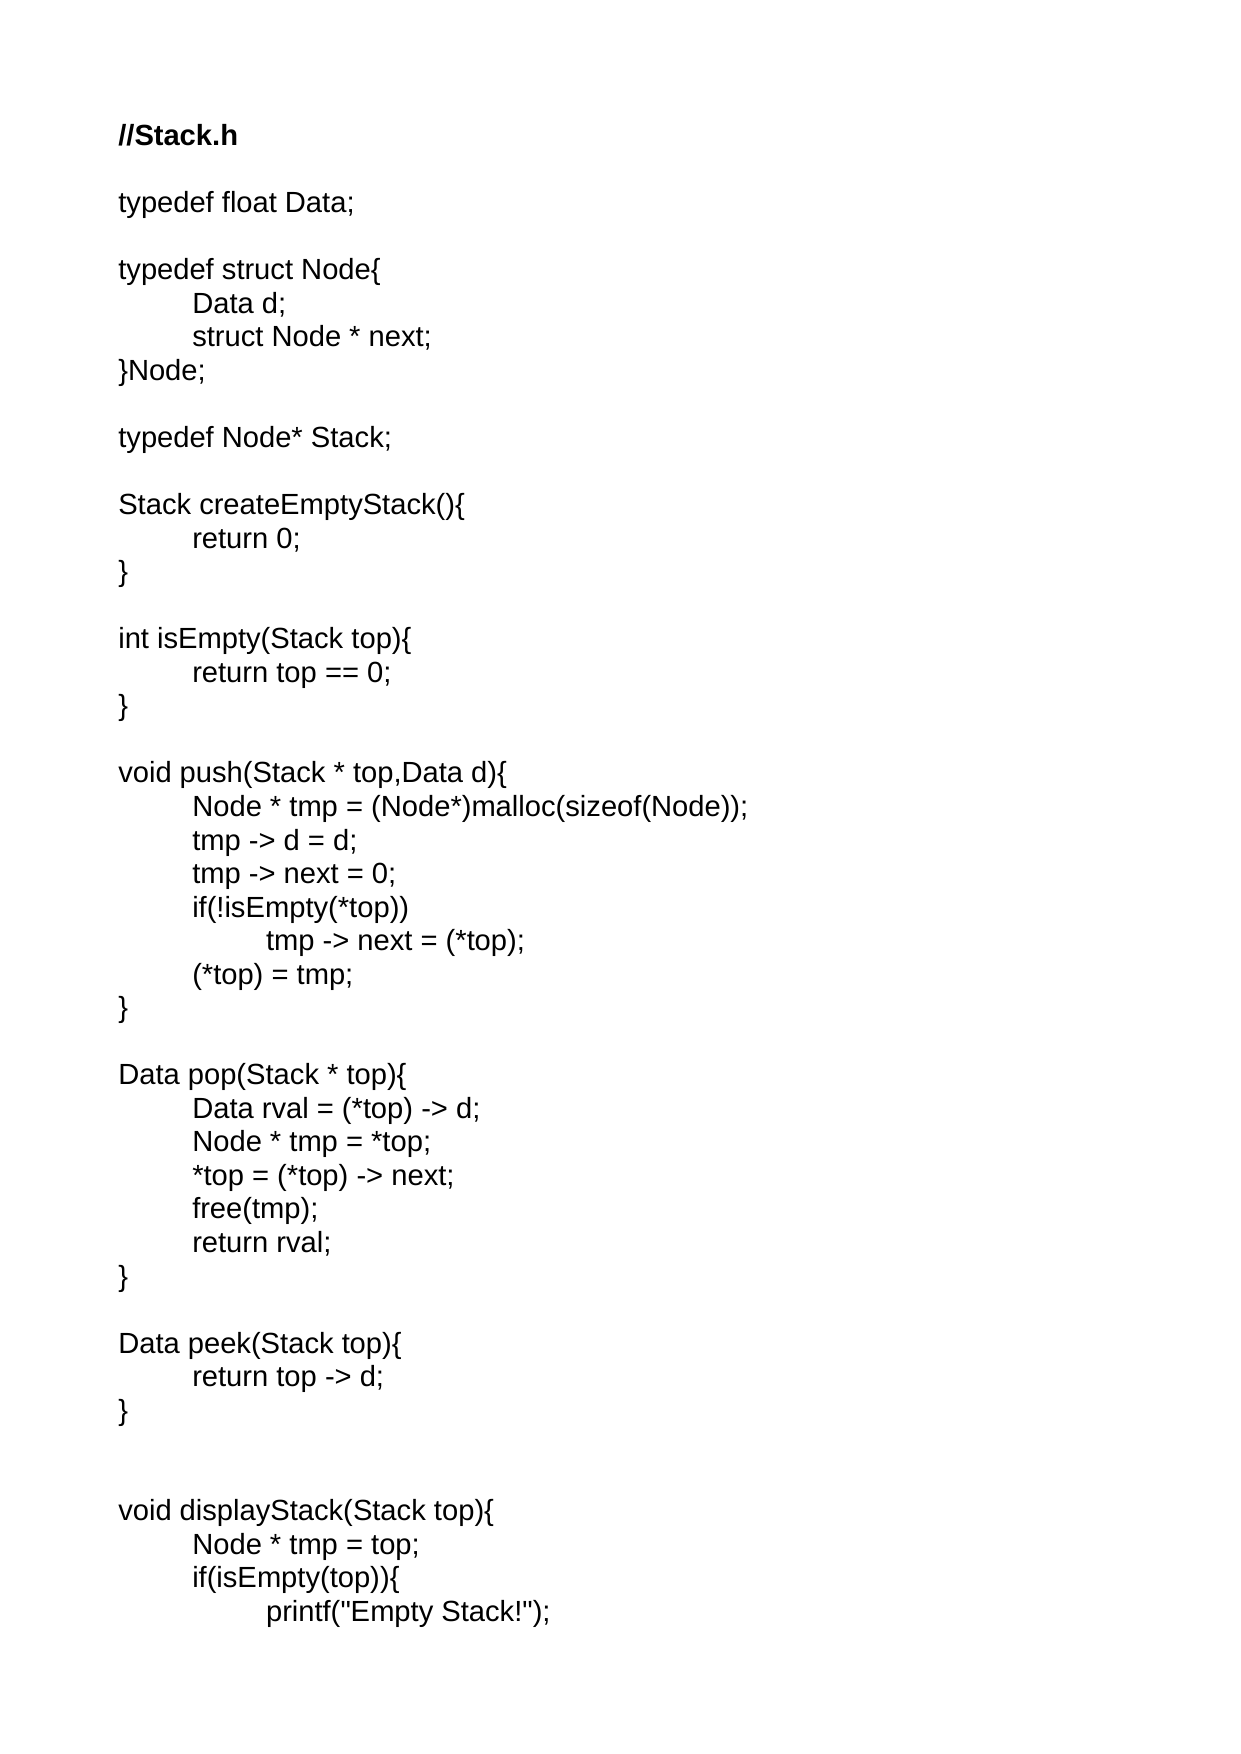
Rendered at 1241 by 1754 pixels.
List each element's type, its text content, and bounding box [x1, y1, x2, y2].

text typedef Node* Stack; [118, 420, 1122, 453]
text tmp -> d = d; [118, 822, 1122, 856]
text } [118, 990, 1122, 1024]
text struct Node * next; [118, 319, 1122, 353]
text } [118, 1393, 1122, 1426]
text } [118, 1258, 1122, 1292]
text Data d; [118, 286, 1122, 319]
text tmp -> next = 0; [118, 856, 1122, 889]
text typedef float Data; [118, 185, 1122, 219]
text Node * tmp = top; [118, 1527, 1122, 1560]
text void push(Stack * top,Data d){ [118, 755, 1122, 789]
text Data pop(Stack * top){ [118, 1057, 1122, 1091]
text }Node; [118, 353, 1122, 386]
text int isEmpty(Stack top){ [118, 621, 1122, 655]
text } [118, 554, 1122, 588]
text return top -> d; [118, 1359, 1122, 1393]
text Data rval = (*top) -> d; [118, 1091, 1122, 1124]
text (*top) = tmp; [118, 957, 1122, 990]
text tmp -> next = (*top); [118, 923, 1122, 957]
text } [118, 688, 1122, 722]
text return rval; [118, 1225, 1122, 1258]
text Node * tmp = (Node*)malloc(sizeof(Node)); [118, 789, 1122, 822]
text if(isEmpty(top)){ [118, 1560, 1122, 1594]
text *top = (*top) -> next; [118, 1158, 1122, 1191]
text return 0; [118, 521, 1122, 554]
text free(tmp); [118, 1191, 1122, 1225]
text Node * tmp = *top; [118, 1124, 1122, 1158]
text //Stack.h [118, 118, 1122, 152]
text return top == 0; [118, 655, 1122, 688]
text typedef struct Node{ [118, 252, 1122, 286]
text void displayStack(Stack top){ [118, 1493, 1122, 1527]
text Stack createEmptyStack(){ [118, 487, 1122, 521]
text if(!isEmpty(*top)) [118, 889, 1122, 923]
text printf("Empty Stack!"); [118, 1594, 1122, 1627]
text Data peek(Stack top){ [118, 1326, 1122, 1359]
